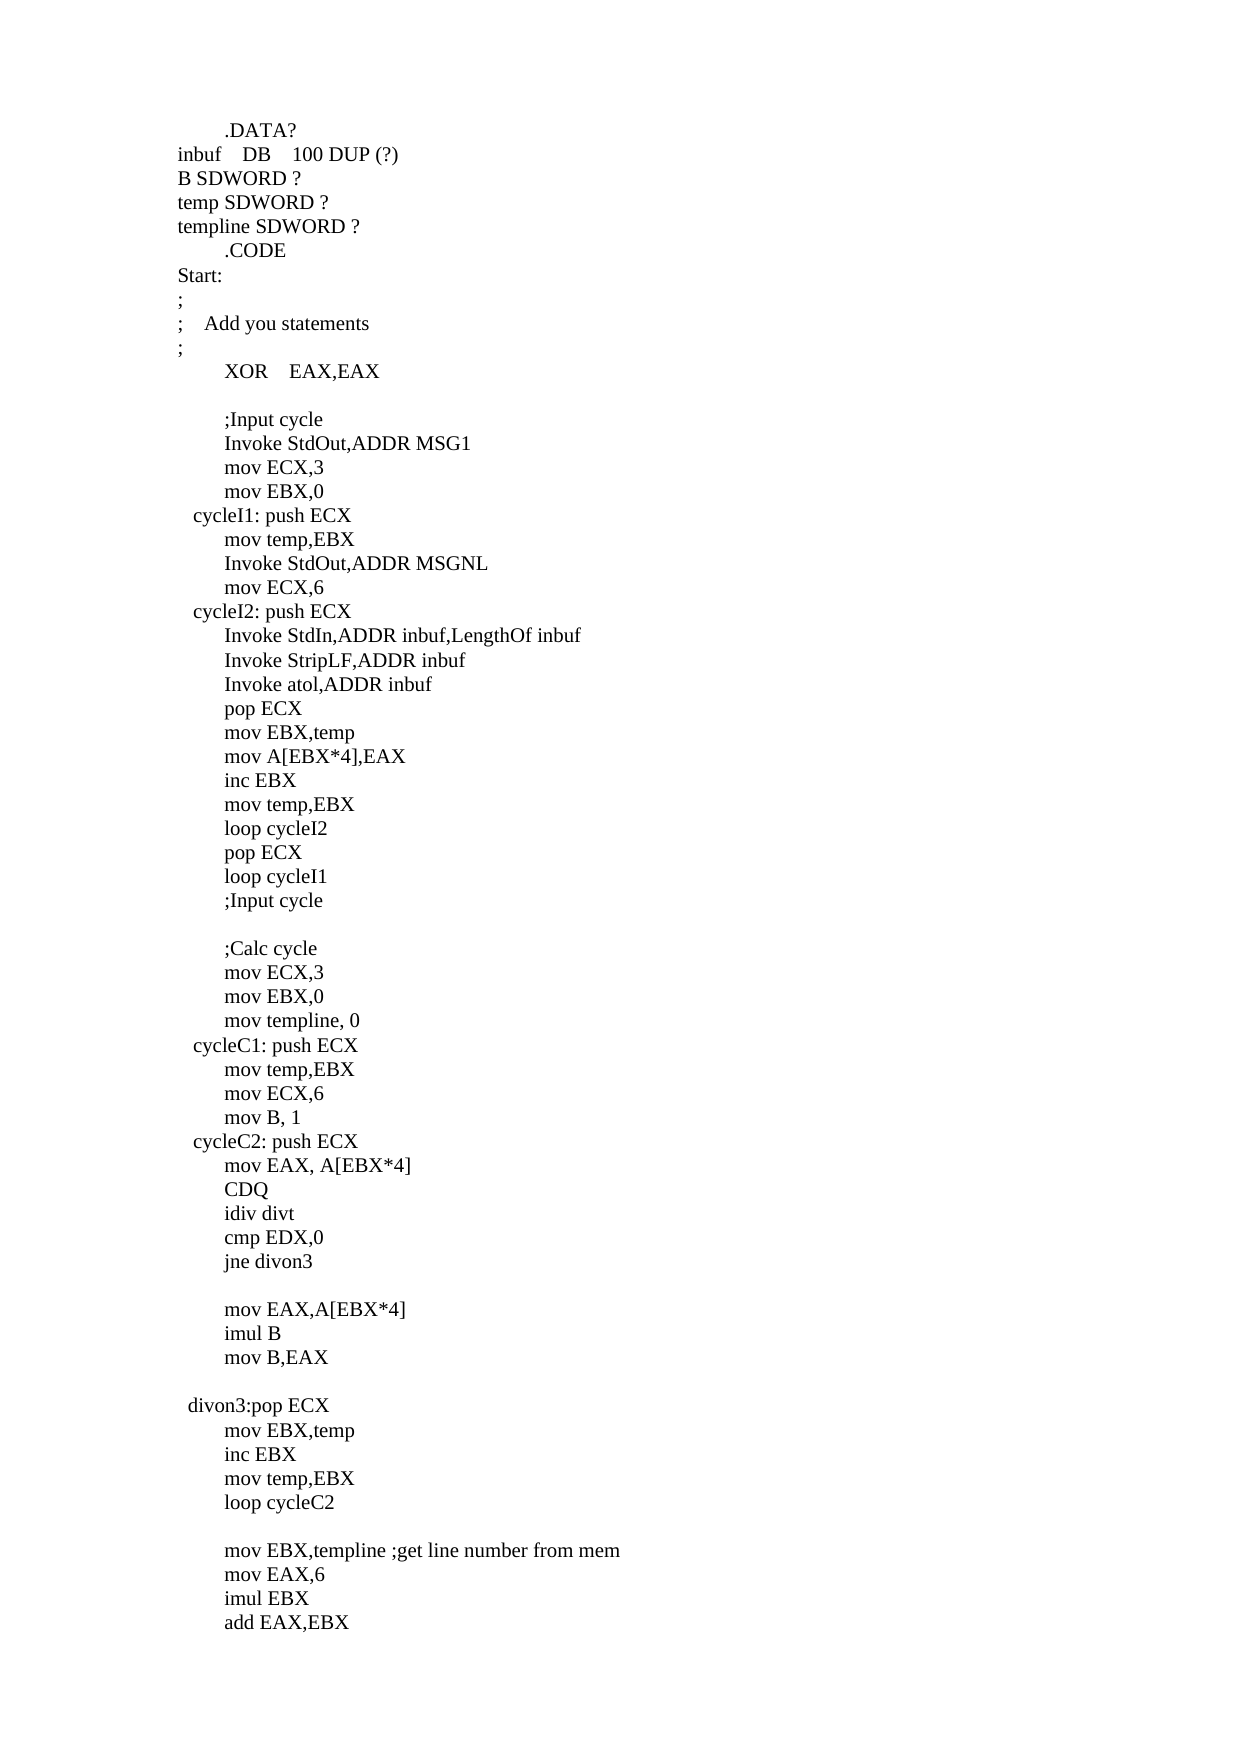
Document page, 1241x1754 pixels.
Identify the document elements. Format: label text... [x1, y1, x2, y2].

text cycleI2: push ECX [177, 599, 1152, 623]
text mov ECX,6 [177, 1081, 1152, 1105]
text ;Input cycle [177, 407, 1152, 431]
text loop cycleC2 [177, 1490, 1152, 1514]
text ; [177, 335, 1152, 359]
text mov EAX,A[EBX*4] [177, 1297, 1152, 1321]
text temp SDWORD ? [177, 190, 1152, 214]
text mov ECX,6 [177, 575, 1152, 599]
text mov temp,EBX [177, 527, 1152, 551]
text Invoke StripLF,ADDR inbuf [177, 647, 1152, 672]
text loop cycleI1 [177, 864, 1152, 888]
text ; [177, 287, 1152, 311]
text mov EBX,templine ;get line number from mem [177, 1538, 1152, 1562]
text mov EBX,0 [177, 479, 1152, 503]
text XOR EAX,EAX [177, 359, 1152, 383]
text mov A[EBX*4],EAX [177, 744, 1152, 768]
text B SDWORD ? [177, 166, 1152, 190]
text mov templine, 0 [177, 1008, 1152, 1032]
text add EAX,EBX [177, 1610, 1152, 1634]
text mov ECX,3 [177, 960, 1152, 984]
text cycleI1: push ECX [177, 503, 1152, 527]
text pop ECX [177, 840, 1152, 864]
text Invoke atol,ADDR inbuf [177, 672, 1152, 696]
text CDQ [177, 1177, 1152, 1201]
text .DATA? [177, 118, 1152, 142]
text Invoke StdIn,ADDR inbuf,LengthOf inbuf [177, 623, 1152, 647]
text Invoke StdOut,ADDR MSG1 [177, 431, 1152, 455]
text .CODE [177, 238, 1152, 262]
text inc EBX [177, 1442, 1152, 1466]
text mov EBX,temp [177, 1417, 1152, 1442]
text mov ECX,3 [177, 455, 1152, 479]
text Invoke StdOut,ADDR MSGNL [177, 551, 1152, 575]
text cycleC1: push ECX [177, 1032, 1152, 1057]
text idiv divt [177, 1201, 1152, 1225]
text mov temp,EBX [177, 1057, 1152, 1081]
text ;Calc cycle [177, 936, 1152, 960]
text ;Input cycle [177, 888, 1152, 912]
text imul EBX [177, 1586, 1152, 1610]
text mov EBX,0 [177, 984, 1152, 1008]
text mov B, 1 [177, 1105, 1152, 1129]
text mov temp,EBX [177, 1466, 1152, 1490]
text mov EAX,6 [177, 1562, 1152, 1586]
text divon3:pop ECX [177, 1393, 1152, 1417]
text mov B,EAX [177, 1345, 1152, 1369]
text Start: [177, 262, 1152, 287]
text mov EAX, A[EBX*4] [177, 1153, 1152, 1177]
text pop ECX [177, 696, 1152, 720]
text imul B [177, 1321, 1152, 1345]
text cmp EDX,0 [177, 1225, 1152, 1249]
text inbuf DB 100 DUP (?) [177, 142, 1152, 166]
text jne divon3 [177, 1249, 1152, 1273]
text templine SDWORD ? [177, 214, 1152, 238]
text mov EBX,temp [177, 720, 1152, 744]
text inc EBX [177, 768, 1152, 792]
text ; Add you statements [177, 311, 1152, 335]
text mov temp,EBX [177, 792, 1152, 816]
text cycleC2: push ECX [177, 1129, 1152, 1153]
text loop cycleI2 [177, 816, 1152, 840]
